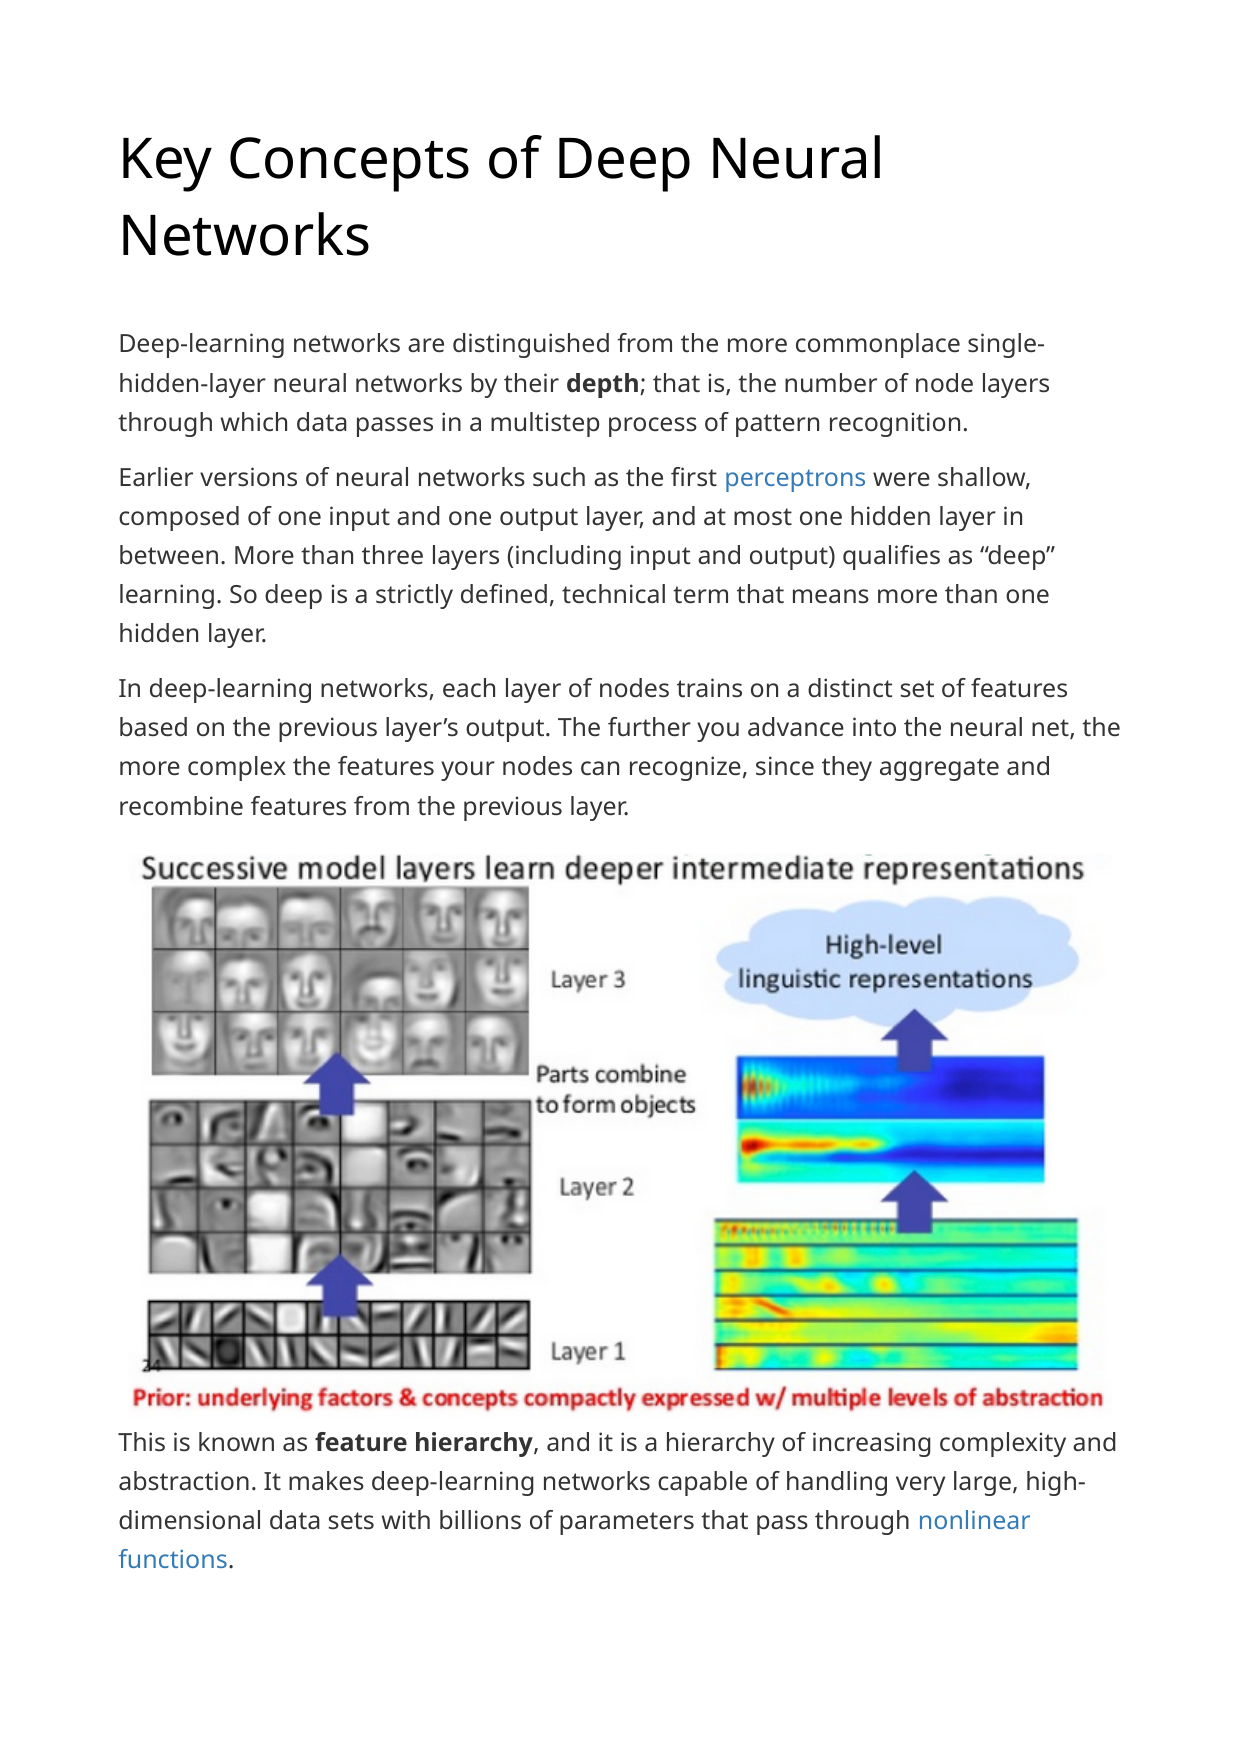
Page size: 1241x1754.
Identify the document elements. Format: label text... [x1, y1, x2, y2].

text This is known as feature hierarchy, and it is a hierarchy of increasing complexity and abstraction. It makes deep-learning networks capable of handling very large, high-dimensional data sets with billions of parameters that pass through nonlinear functions. [118, 843, 1122, 1576]
text Earlier versions of neural networks such as the first perceptrons were shallow, composed of one input and one output layer, and at most one hidden layer in between. More than three layers (including input and output) qualifies as “deep” learning. So deep is a strictly defined, technical term that means more than one hidden layer. [118, 459, 1122, 650]
text In deep-learning networks, each layer of nodes trains on a distinct set of features based on the previous layer’s output. The further you advance into the neural net, the more complex the features your nodes can recognize, since they aggregate and recombine features from the previous layer. [118, 671, 1122, 822]
picture [127, 843, 1113, 1420]
text Deep-learning networks are distinguished from the more commonplace single-hidden-layer neural networks by their depth; that is, the number of node layers through which data passes in a multistep process of pattern recognition. [118, 326, 1122, 438]
subtitle Key Concepts of Deep Neural Networks [118, 118, 1122, 271]
